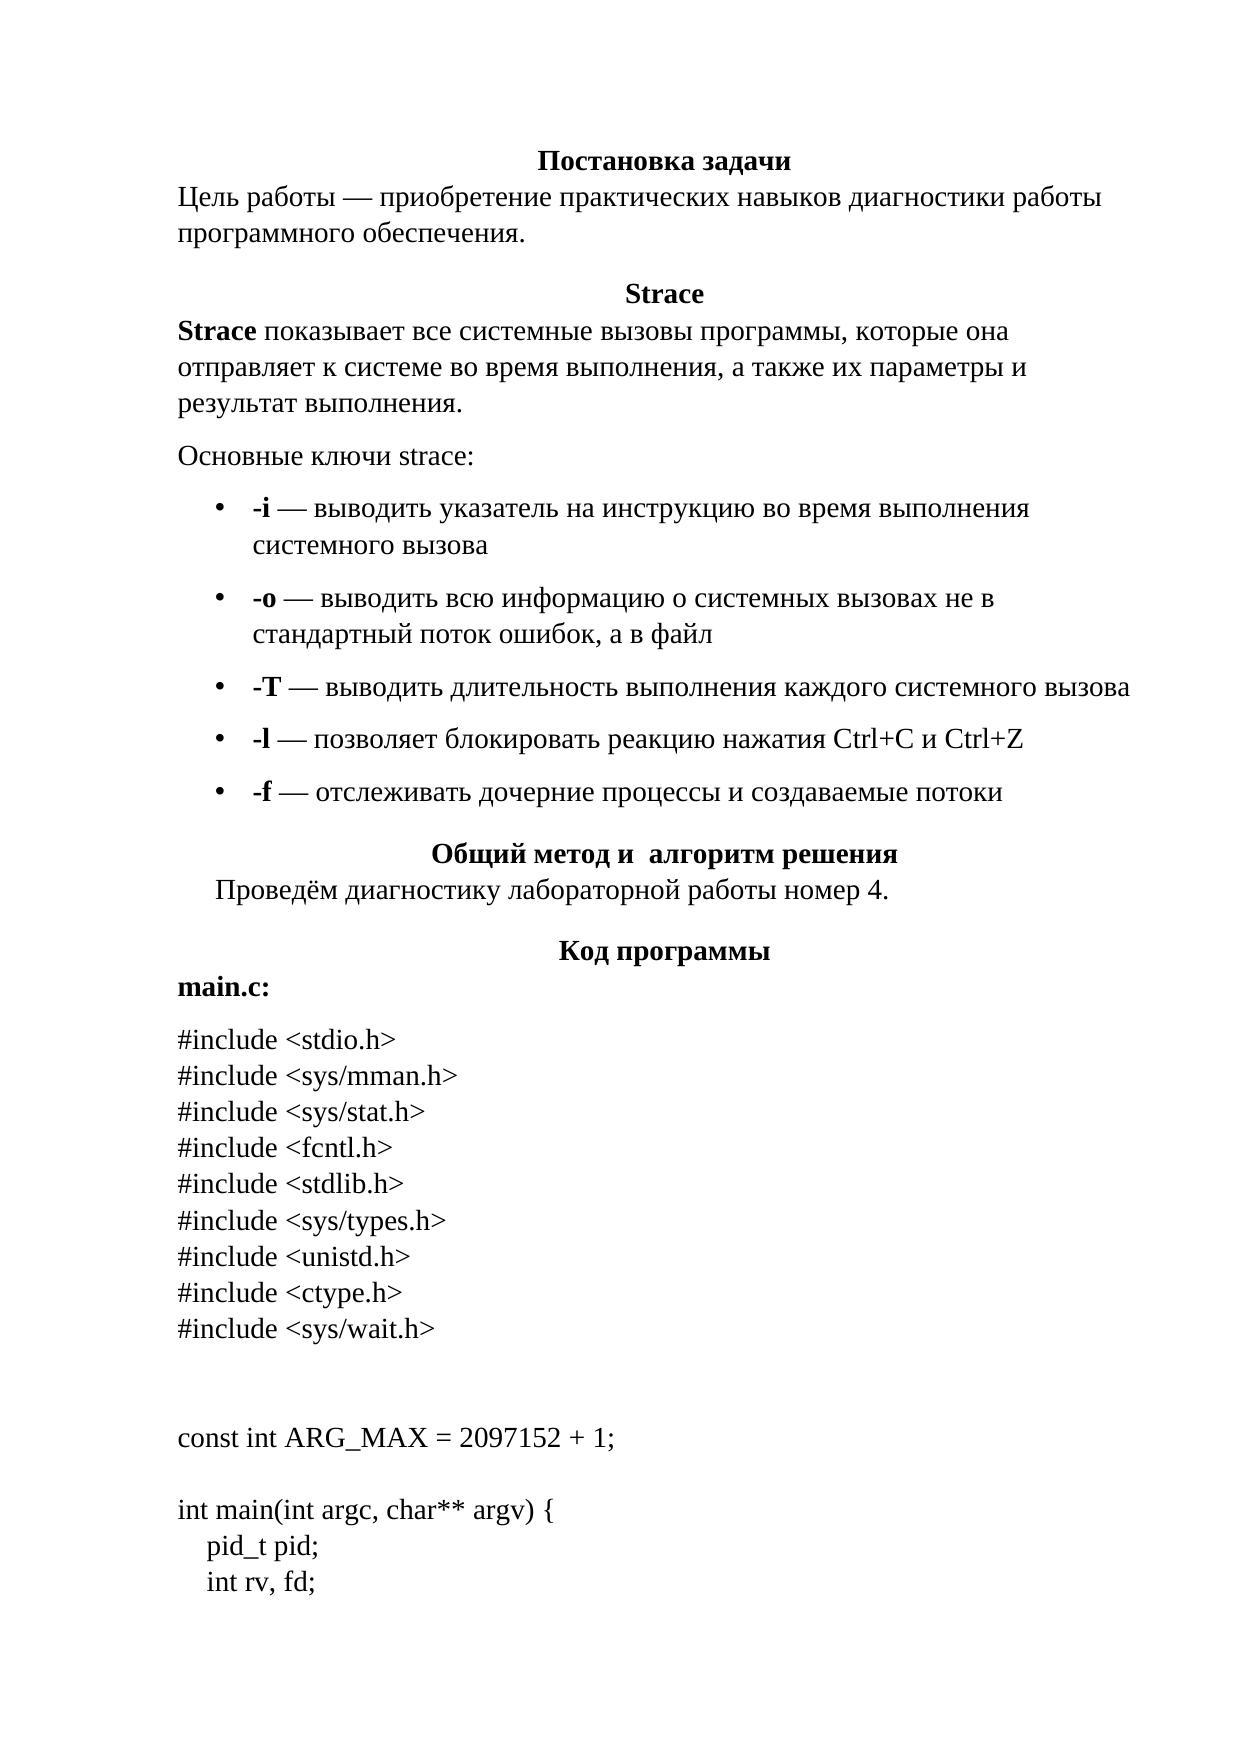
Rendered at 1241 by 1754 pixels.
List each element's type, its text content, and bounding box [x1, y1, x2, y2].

list -T — выводить длительность выполнения каждого системного вызова [215, 669, 1152, 702]
text pid_t pid; [177, 1528, 1152, 1562]
subtitle Код программы [177, 933, 1152, 967]
text #include <sys/wait.h> [177, 1311, 1152, 1345]
text int main(int argc, char** argv) { [177, 1492, 1152, 1526]
text const int ARG_MAX = 2097152 + 1; [177, 1420, 1152, 1453]
text main.c: [177, 969, 1152, 1003]
text #include <sys/types.h> [177, 1203, 1152, 1236]
text #include <sys/mman.h> [177, 1058, 1152, 1092]
text #include <sys/stat.h> [177, 1094, 1152, 1128]
subtitle Общий метод и алгоритм решения [177, 836, 1152, 869]
subtitle Постановка задачи [177, 143, 1152, 177]
list -l — позволяет блокировать реакцию нажатия Ctrl+C и Ctrl+Z [215, 722, 1152, 755]
list -i — выводить указатель на инструкцию во время выполнения системного вызова [215, 491, 1152, 560]
subtitle Strace [177, 277, 1152, 310]
text #include <stdio.h> [177, 1022, 1152, 1056]
text Основные ключи strace: [177, 438, 1152, 471]
list -f — отслеживать дочерние процессы и создаваемые потоки [215, 774, 1152, 808]
text Цель работы — приобретение практических навыков диагностики работы программного обеспечения. [177, 179, 1152, 249]
text #include <unistd.h> [177, 1239, 1152, 1272]
text #include <fcntl.h> [177, 1131, 1152, 1164]
text #include <stdlib.h> [177, 1167, 1152, 1200]
text int rv, fd; [177, 1564, 1152, 1598]
list Проведём диагностику лабораторной работы номер 4. [177, 872, 1152, 906]
text #include <ctype.h> [177, 1275, 1152, 1309]
list -o — выводить всю информацию о системных вызовах не в стандартный поток ошибок, а в файл [215, 580, 1152, 649]
text Strace показывает все системные вызовы программы, которые она отправляет к системе во время выполнения, а также их параметры и результат выполнения. [177, 313, 1152, 418]
